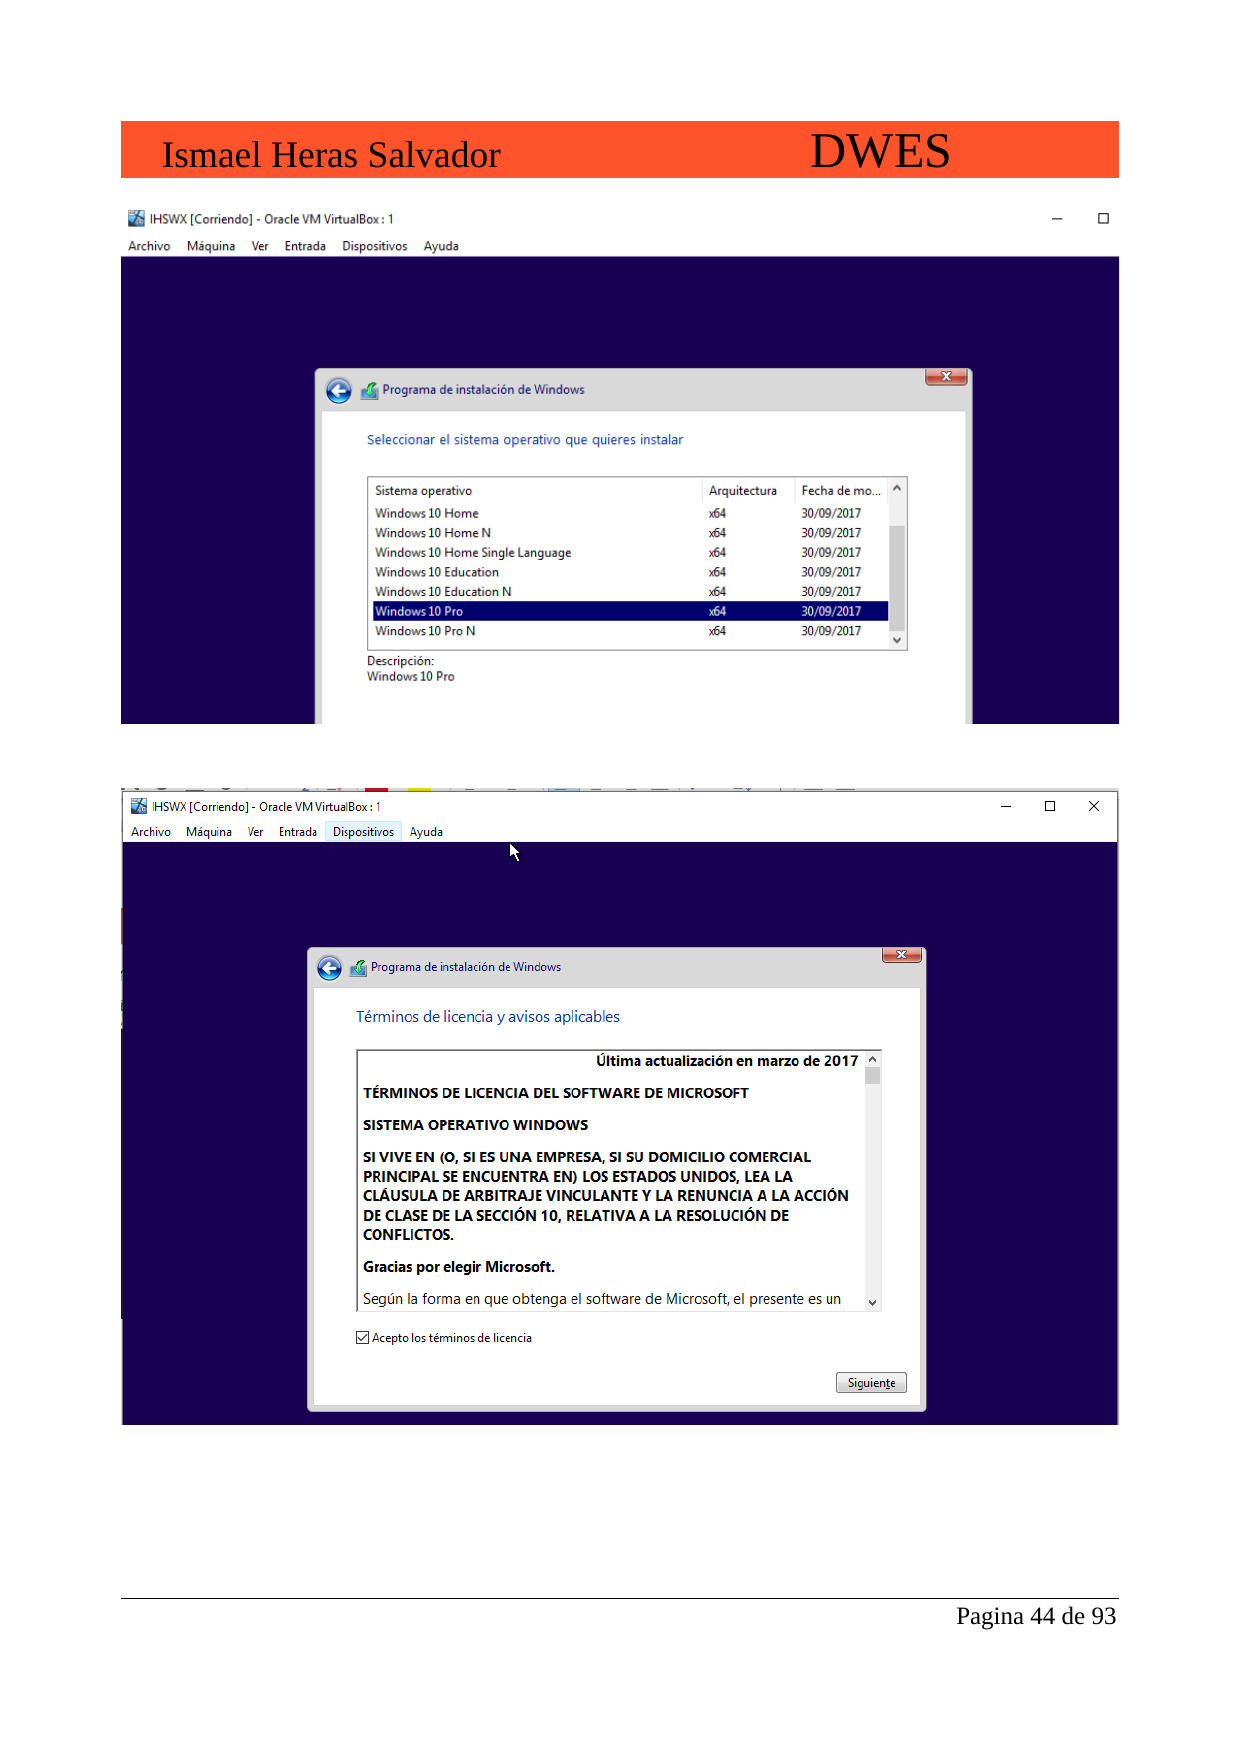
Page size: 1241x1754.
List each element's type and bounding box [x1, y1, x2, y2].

picture [121, 788, 1120, 1425]
picture [121, 208, 1120, 724]
